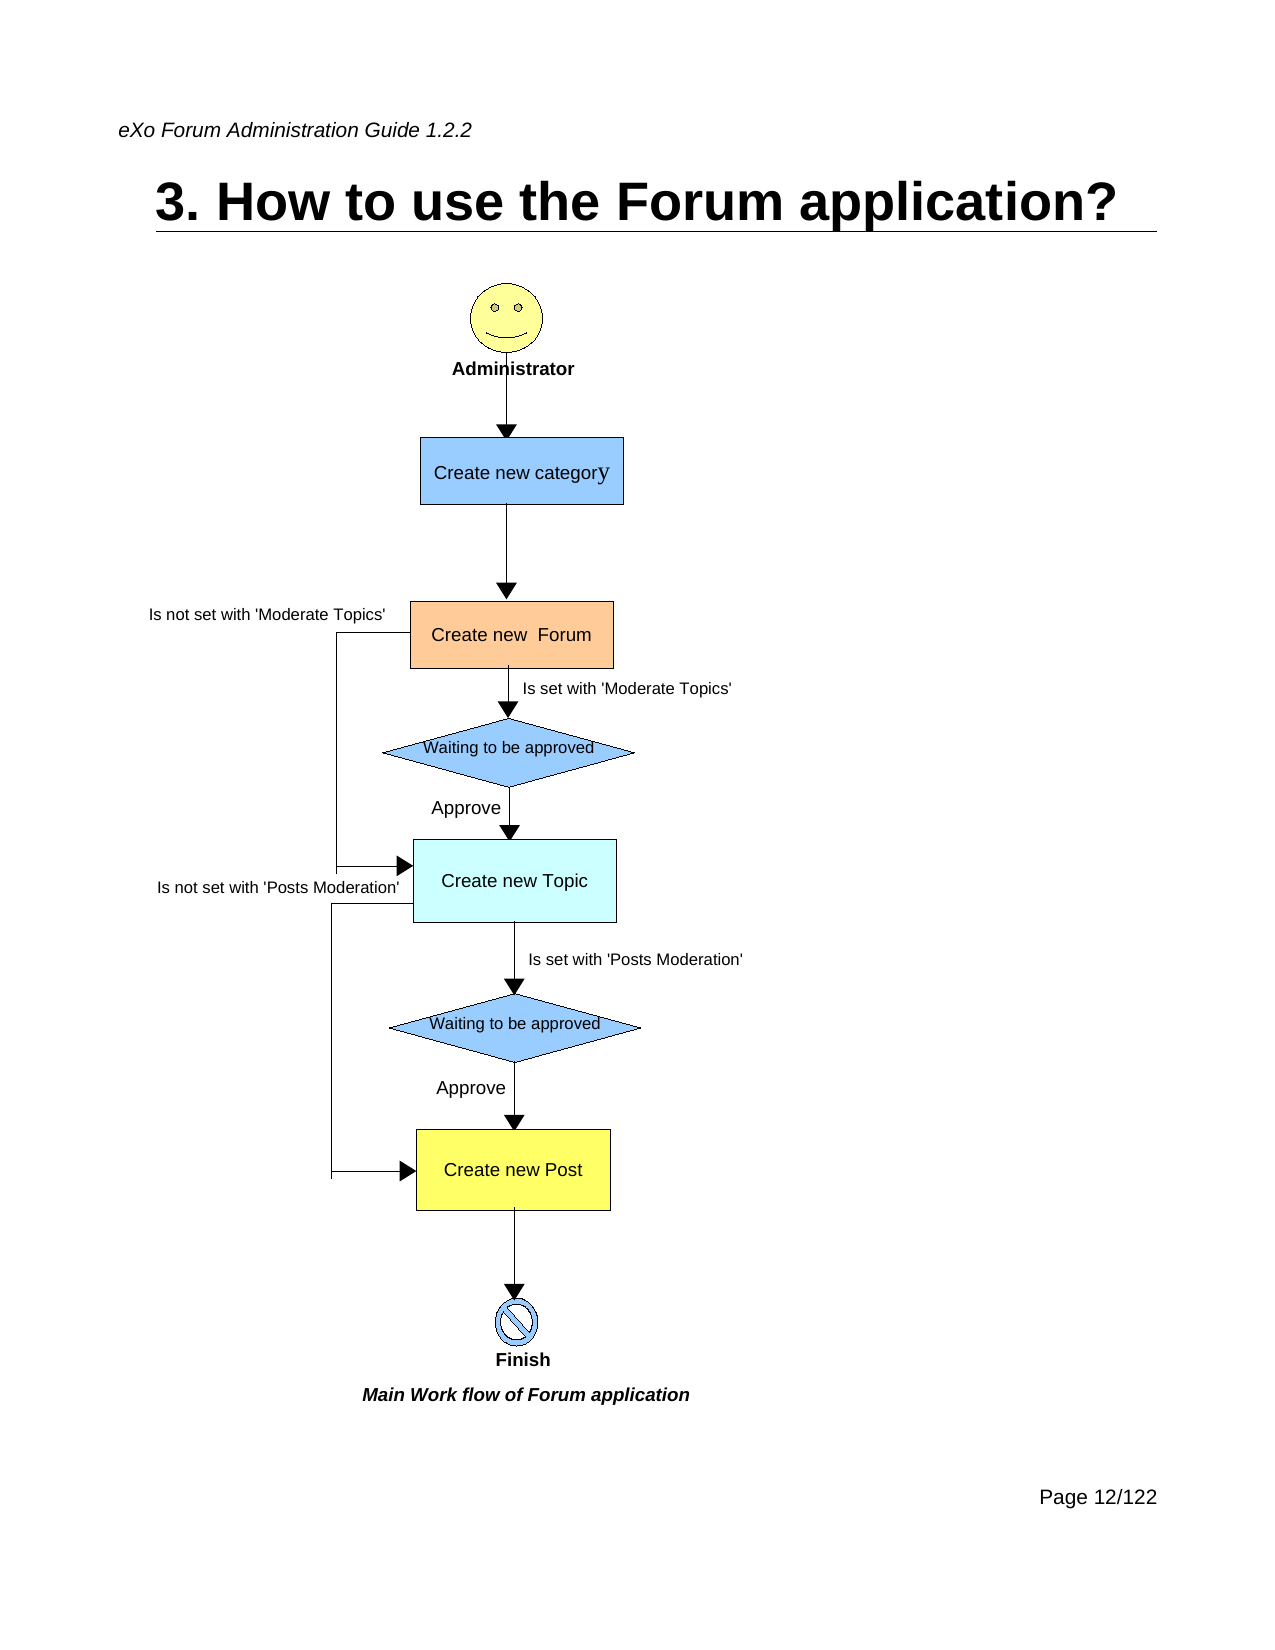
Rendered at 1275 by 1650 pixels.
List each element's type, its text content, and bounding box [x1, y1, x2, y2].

text Main Work flow of Forum application [0, 1384, 1157, 1405]
subtitle How to use the Forum application? [156, 171, 1157, 231]
